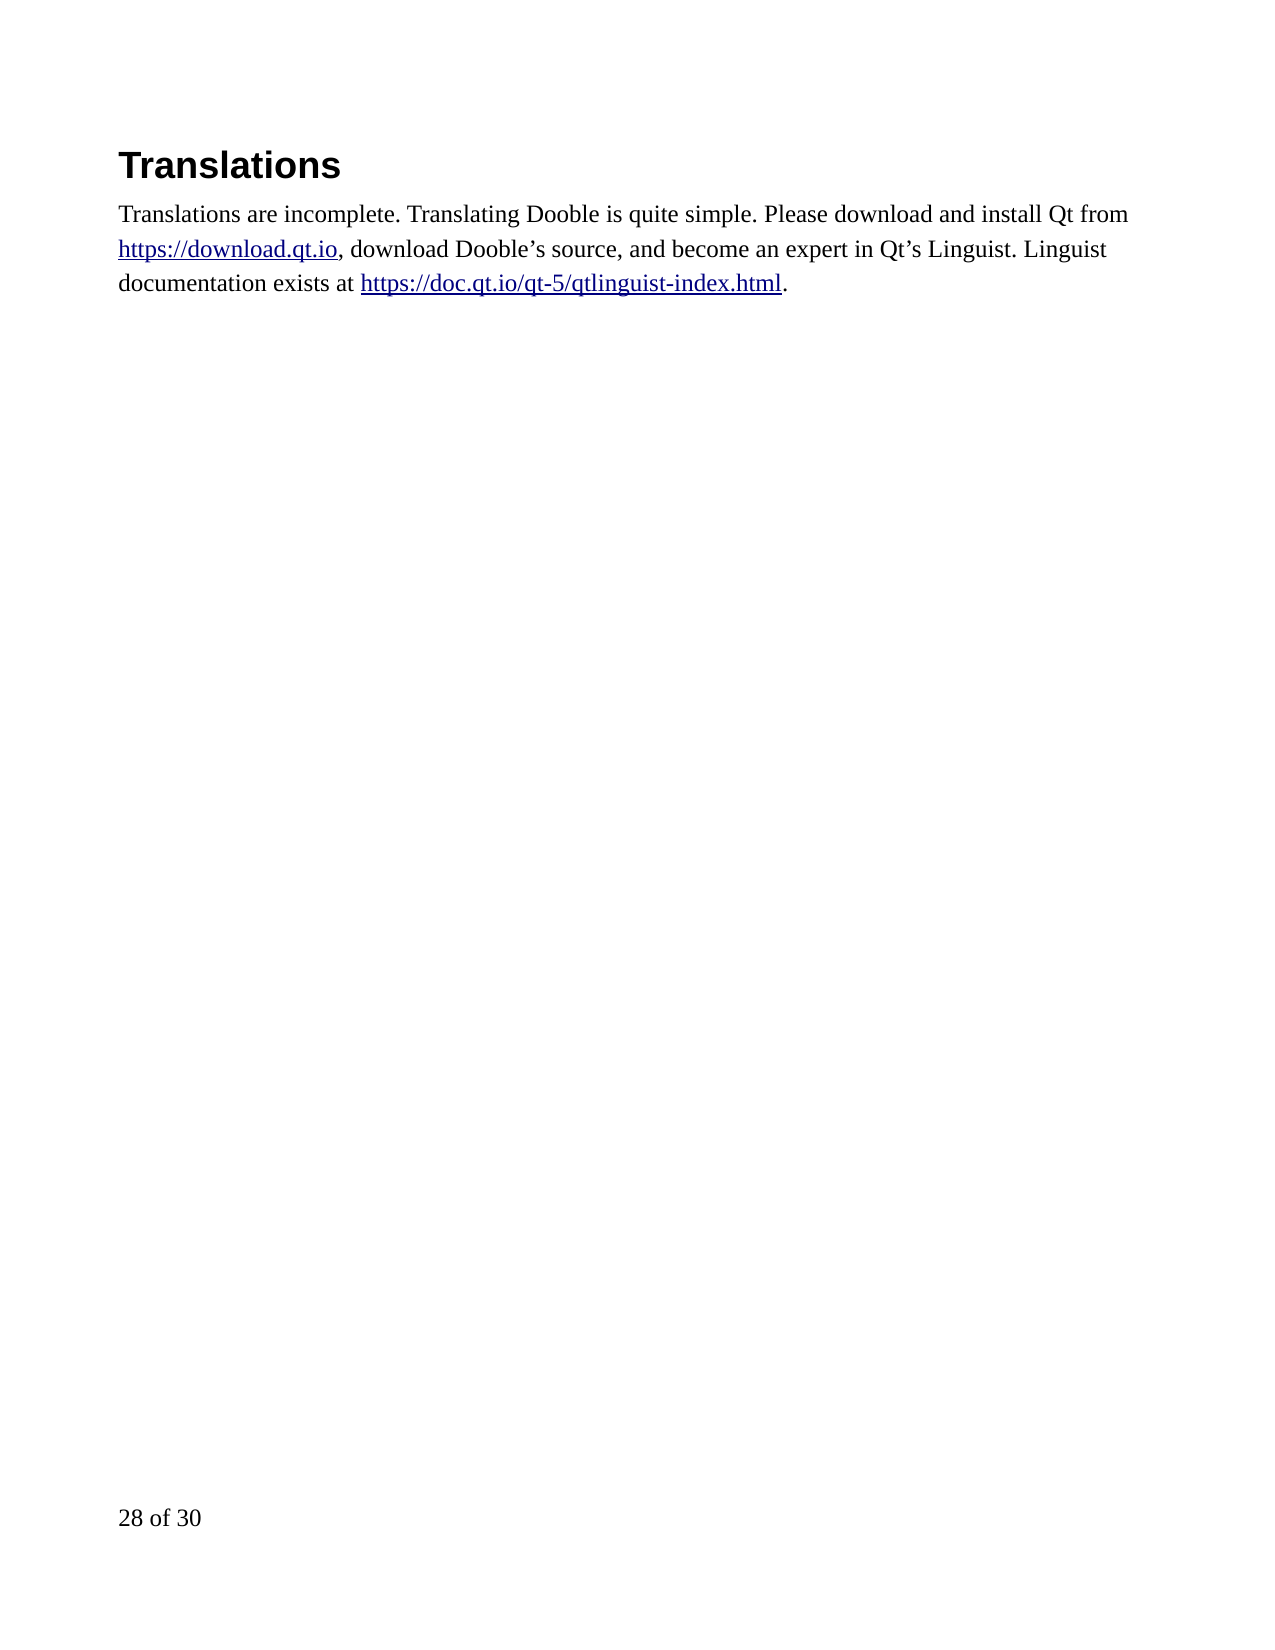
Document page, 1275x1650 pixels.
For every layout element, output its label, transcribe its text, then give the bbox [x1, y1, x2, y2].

subtitle Translations [118, 143, 1157, 187]
text Translations are incomplete. Translating Dooble is quite simple. Please download and install Qt from https://download.qt.io, download Dooble’s source, and become an expert in Qt’s Linguist. Linguist documentation exists at https://doc.qt.io/qt-5/qtlinguist-index.html. [118, 199, 1157, 297]
